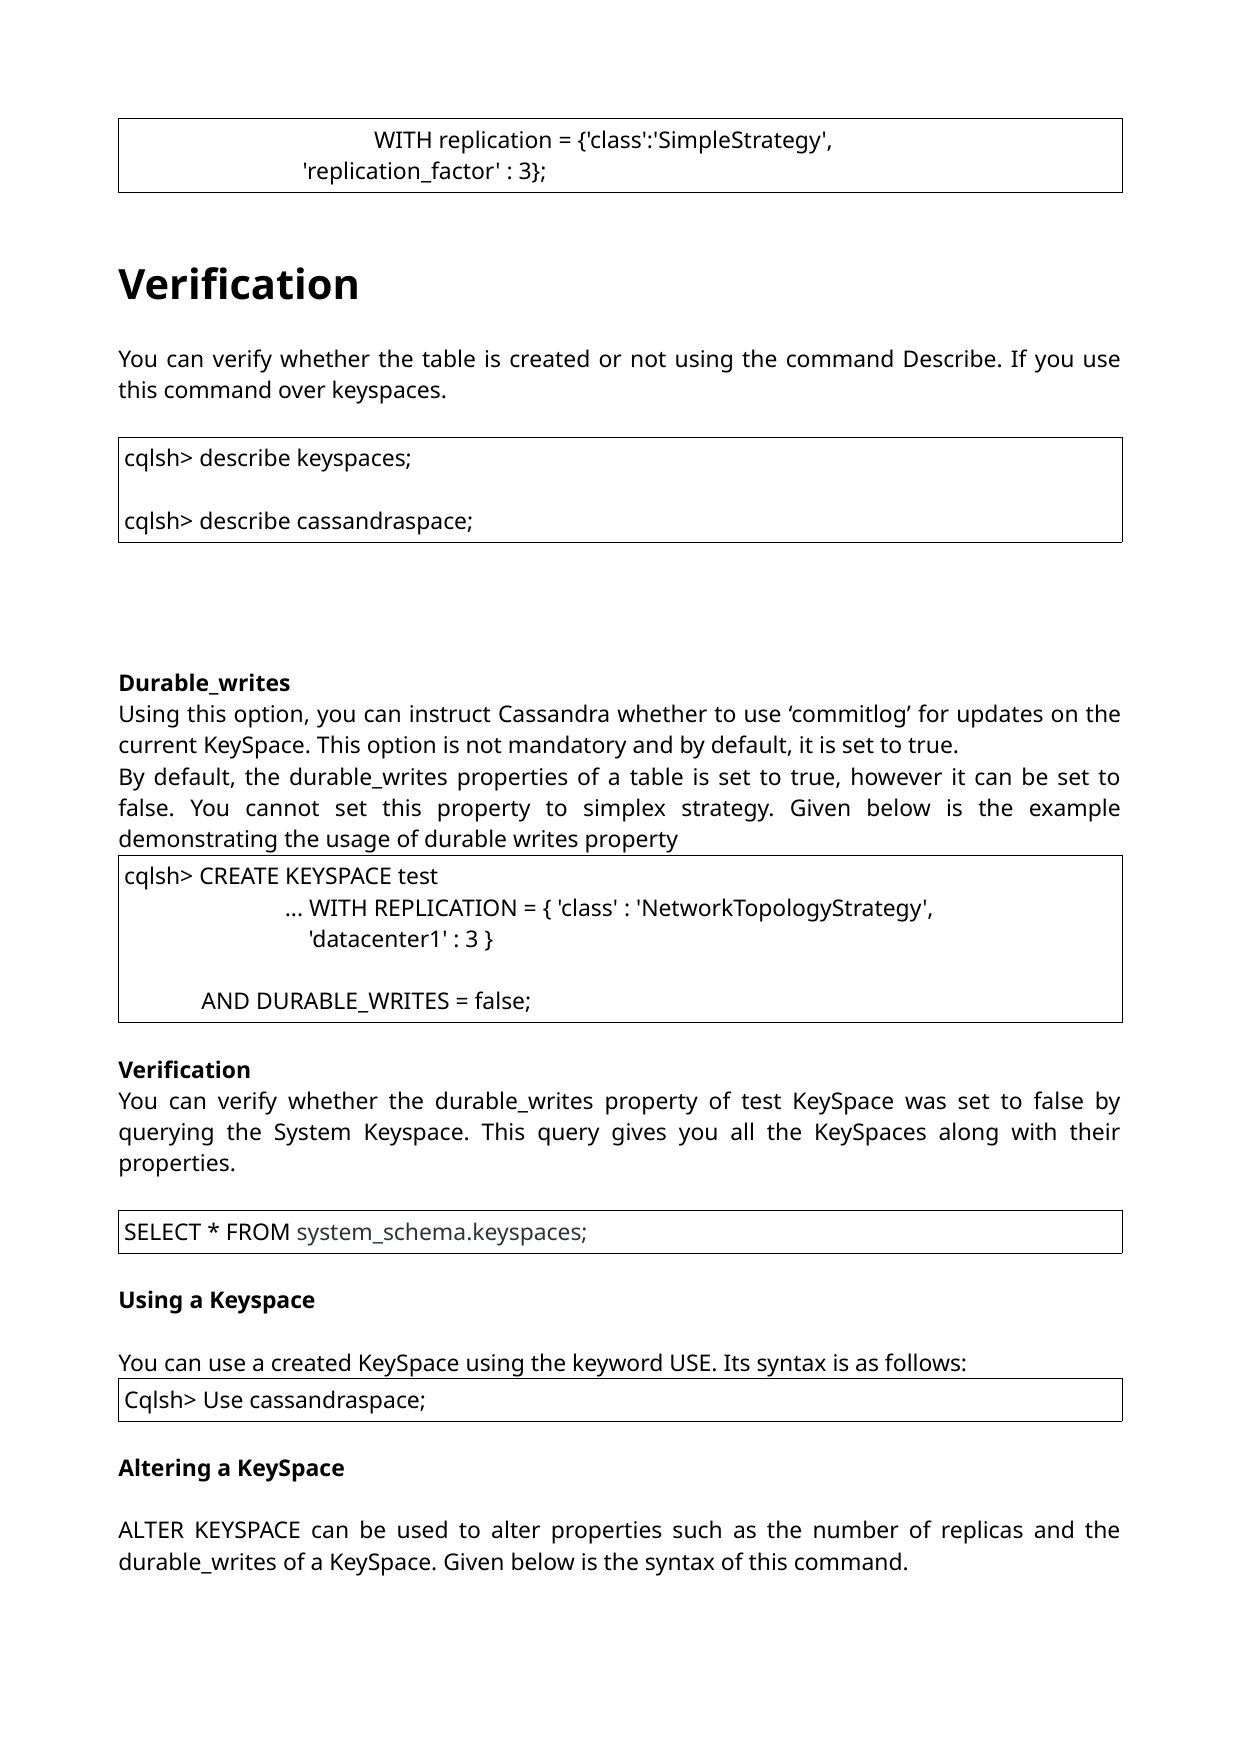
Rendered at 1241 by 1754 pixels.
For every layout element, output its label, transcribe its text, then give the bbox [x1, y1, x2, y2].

text Durable_writes [118, 667, 1122, 698]
table_header WITH replication = {'class':'SimpleStrategy', 'replication_factor' : 3}; [119, 119, 1122, 192]
text Using this option, you can instruct Cassandra whether to use ‘commitlog’ for updates on the current KeySpace. This option is not mandatory and by default, it is set to true. [118, 698, 1122, 761]
text Altering a KeySpace [118, 1452, 1122, 1483]
text You can use a created KeySpace using the keyword USE. Its syntax is as follows: [118, 1347, 1122, 1378]
text Verification [118, 255, 1122, 312]
table_header cqlsh> describe keyspaces; cqlsh> describe cassandraspace; [119, 438, 1122, 542]
table_header cqlsh> CREATE KEYSPACE test ... WITH REPLICATION = { 'class' : 'NetworkTopologyStrategy', 'datacenter1' : 3 } AND DURABLE_WRITES = false; [119, 856, 1122, 1022]
text Verification [118, 1054, 1122, 1085]
text You can verify whether the table is created or not using the command Describe. If you use this command over keyspaces. [118, 343, 1122, 405]
text You can verify whether the durable_writes property of test KeySpace was set to false by querying the System Keyspace. This query gives you all the KeySpaces along with their properties. [118, 1085, 1122, 1179]
text By default, the durable_writes properties of a table is set to true, however it can be set to false. You cannot set this property to simplex strategy. Given below is the example demonstrating the usage of durable writes property [118, 761, 1122, 854]
text ALTER KEYSPACE can be used to alter properties such as the number of replicas and the durable_writes of a KeySpace. Given below is the syntax of this command. [118, 1514, 1122, 1577]
table_header SELECT * FROM system_schema.keyspaces; [119, 1211, 1122, 1253]
table_header Cqlsh> Use cassandraspace; [119, 1379, 1122, 1421]
text Using a Keyspace [118, 1284, 1122, 1315]
